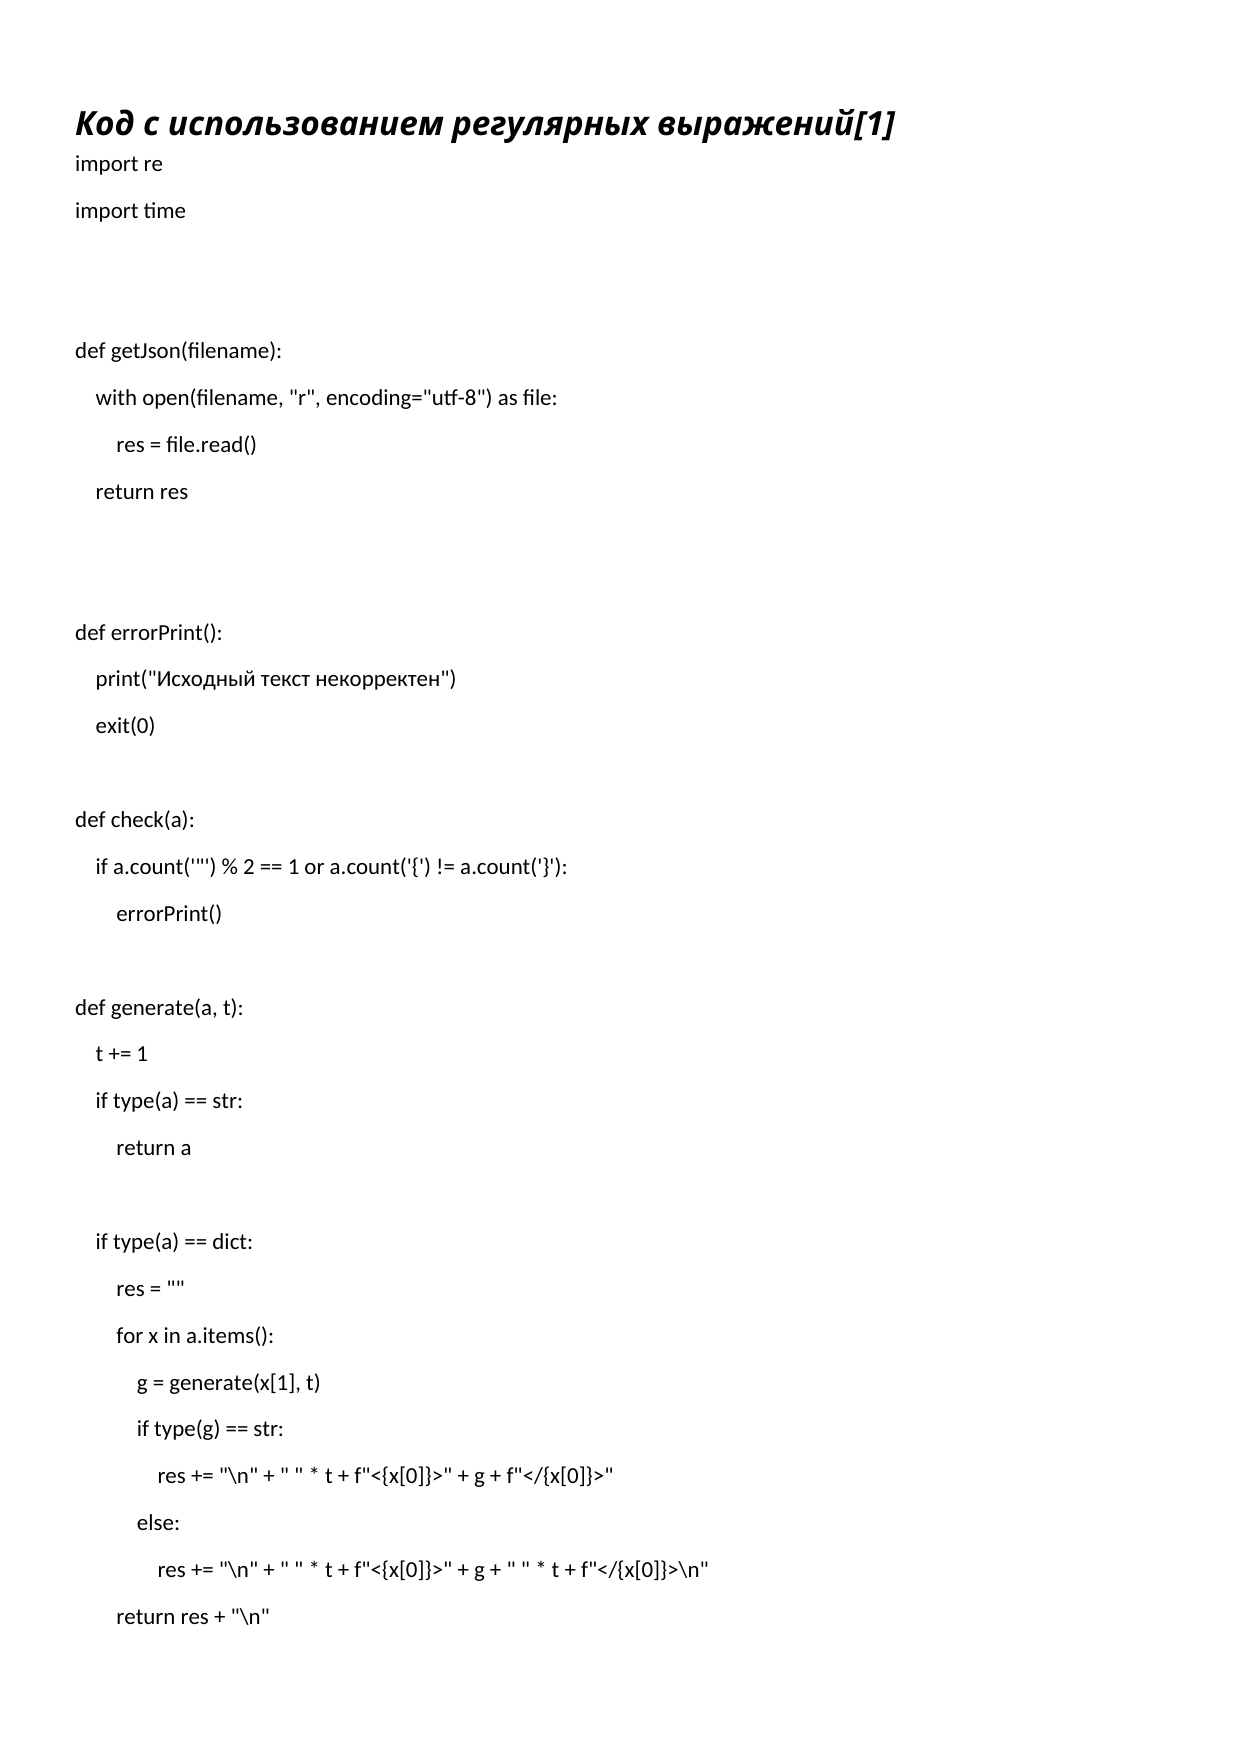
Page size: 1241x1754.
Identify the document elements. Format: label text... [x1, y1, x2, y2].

text def check(a): [75, 805, 1165, 833]
text g = generate(x[1], t) [75, 1368, 1165, 1396]
text else: [75, 1508, 1165, 1536]
text t += 1 [75, 1039, 1165, 1068]
text return res + "\n" [75, 1602, 1165, 1630]
text res = file.read() [75, 430, 1165, 458]
text res += "\n" + " " * t + f"<{x[0]}>" + g + f"</{x[0]}>" [75, 1461, 1165, 1489]
text if type(a) == str: [75, 1086, 1165, 1114]
text import re [75, 149, 1165, 177]
text res = "" [75, 1274, 1165, 1302]
text return res [75, 477, 1165, 505]
text for x in a.items(): [75, 1321, 1165, 1349]
text errorPrint() [75, 899, 1165, 927]
text if type(a) == dict: [75, 1227, 1165, 1255]
text return a [75, 1133, 1165, 1161]
text def errorPrint(): [75, 618, 1165, 646]
subtitle Код с использованием регулярных выражений[1] [75, 100, 1165, 145]
text def getJson(filename): [75, 336, 1165, 364]
text res += "\n" + " " * t + f"<{x[0]}>" + g + " " * t + f"</{x[0]}>\n" [75, 1555, 1165, 1583]
text print("Исходный текст некорректен") [75, 664, 1165, 693]
text exit(0) [75, 711, 1165, 739]
text if a.count('"') % 2 == 1 or a.count('{') != a.count('}'): [75, 852, 1165, 880]
text import time [75, 196, 1165, 224]
text with open(filename, "r", encoding="utf-8") as file: [75, 383, 1165, 411]
text def generate(a, t): [75, 993, 1165, 1021]
text if type(g) == str: [75, 1414, 1165, 1443]
